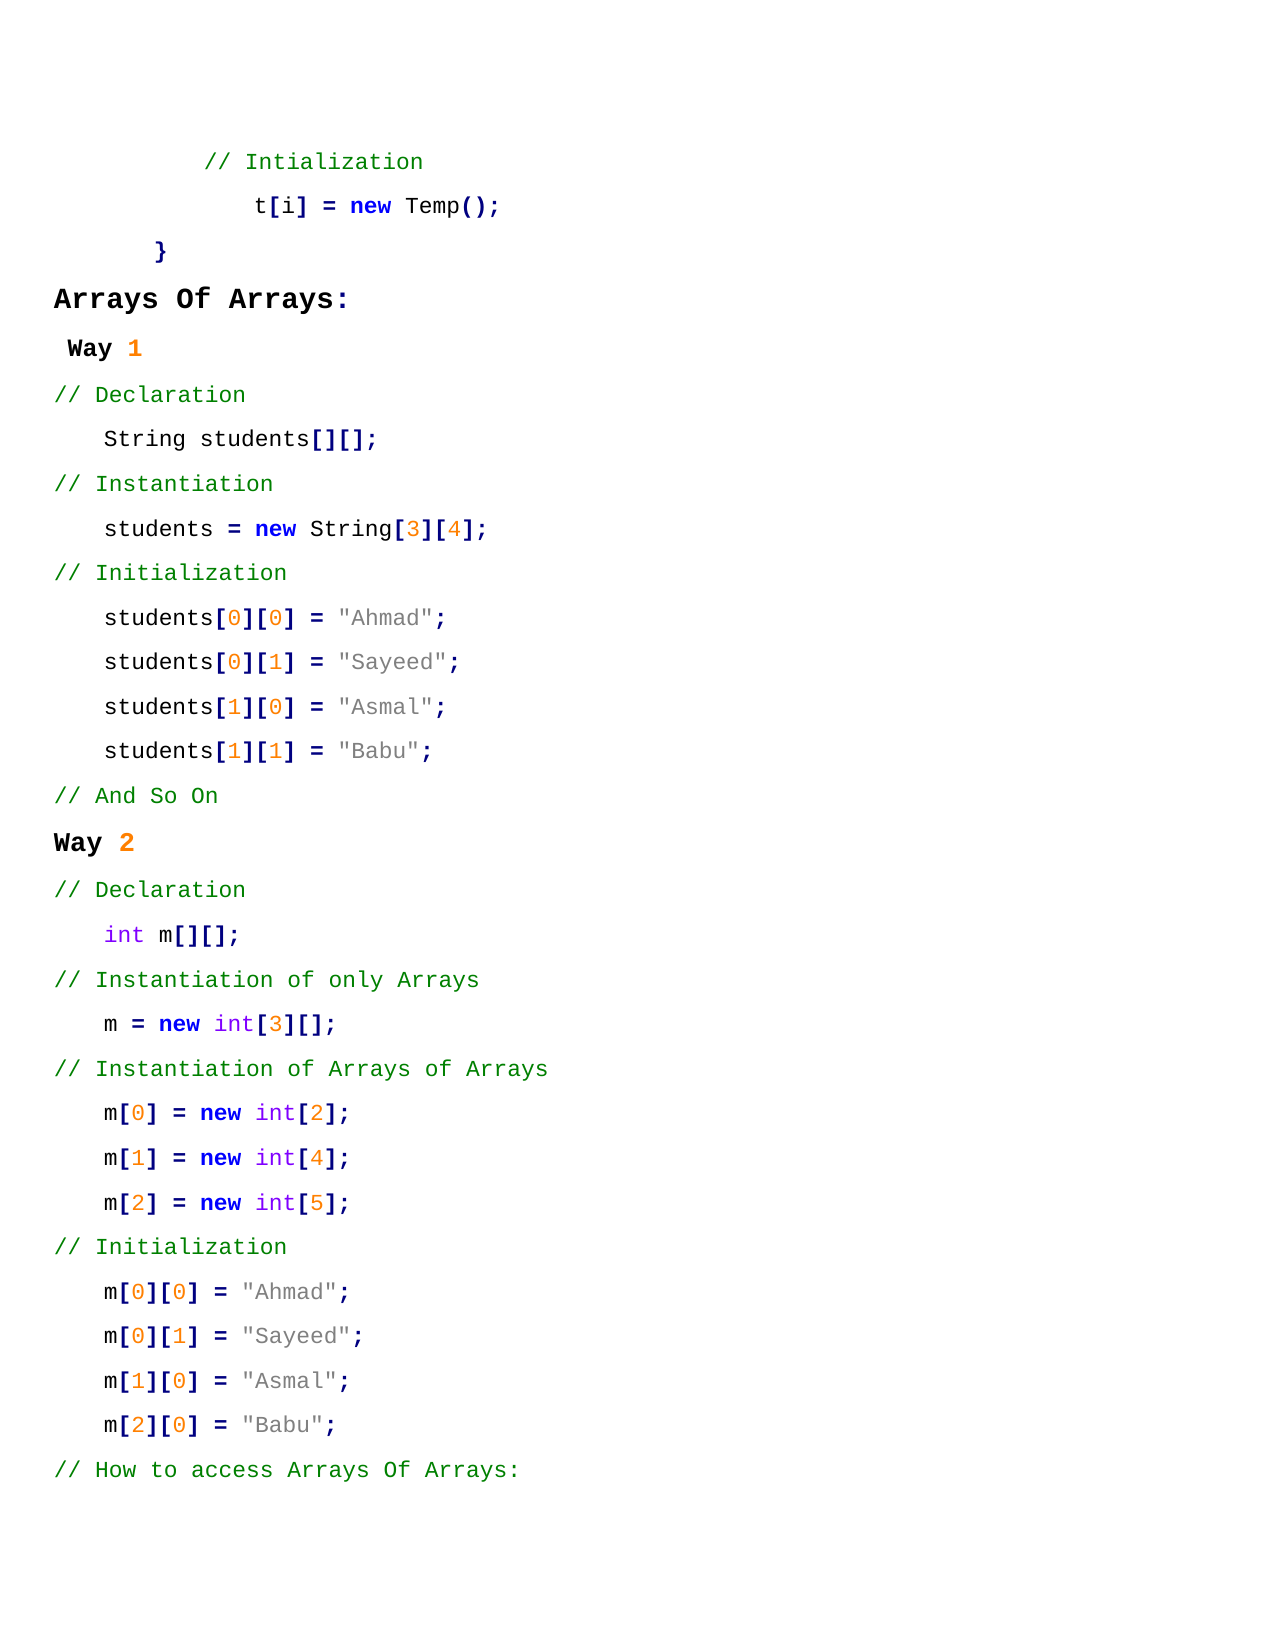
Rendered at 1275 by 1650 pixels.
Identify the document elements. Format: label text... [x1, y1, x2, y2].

text int m[][]; [53, 923, 1204, 949]
text t[i] = new Temp(); [53, 194, 1204, 221]
text students[0][0] = "Ahmad"; [53, 606, 1204, 632]
text // Declaration [53, 879, 1204, 905]
text students = new String[3][4]; [53, 517, 1204, 543]
text m[2] = new int[5]; [53, 1191, 1204, 1217]
text // Initialization [53, 1236, 1204, 1261]
text // Instantiation [53, 472, 1204, 498]
text m[0][1] = "Sayeed"; [53, 1325, 1204, 1351]
text m[1][0] = "Asmal"; [53, 1369, 1204, 1395]
text String students[][]; [53, 428, 1204, 454]
text // Instantiation of Arrays of Arrays [53, 1057, 1204, 1083]
text students[1][0] = "Asmal"; [53, 695, 1204, 721]
text // Declaration [53, 383, 1204, 409]
text Arrays Of Arrays: [53, 284, 1204, 317]
text Way 1 [53, 336, 1204, 364]
text m[2][0] = "Babu"; [53, 1414, 1204, 1440]
text students[1][1] = "Babu"; [53, 740, 1204, 766]
text // Intialization [53, 150, 1204, 176]
text // Instantiation of only Arrays [53, 968, 1204, 994]
text // How to access Arrays Of Arrays: [53, 1458, 1204, 1484]
text m[0] = new int[2]; [53, 1102, 1204, 1128]
text m = new int[3][]; [53, 1013, 1204, 1038]
text // Initialization [53, 562, 1204, 587]
text // And So On [53, 784, 1204, 810]
text m[0][0] = "Ahmad"; [53, 1280, 1204, 1306]
text m[1] = new int[4]; [53, 1146, 1204, 1172]
text } [53, 239, 1204, 265]
text Way 2 [53, 829, 1204, 860]
text students[0][1] = "Sayeed"; [53, 651, 1204, 677]
